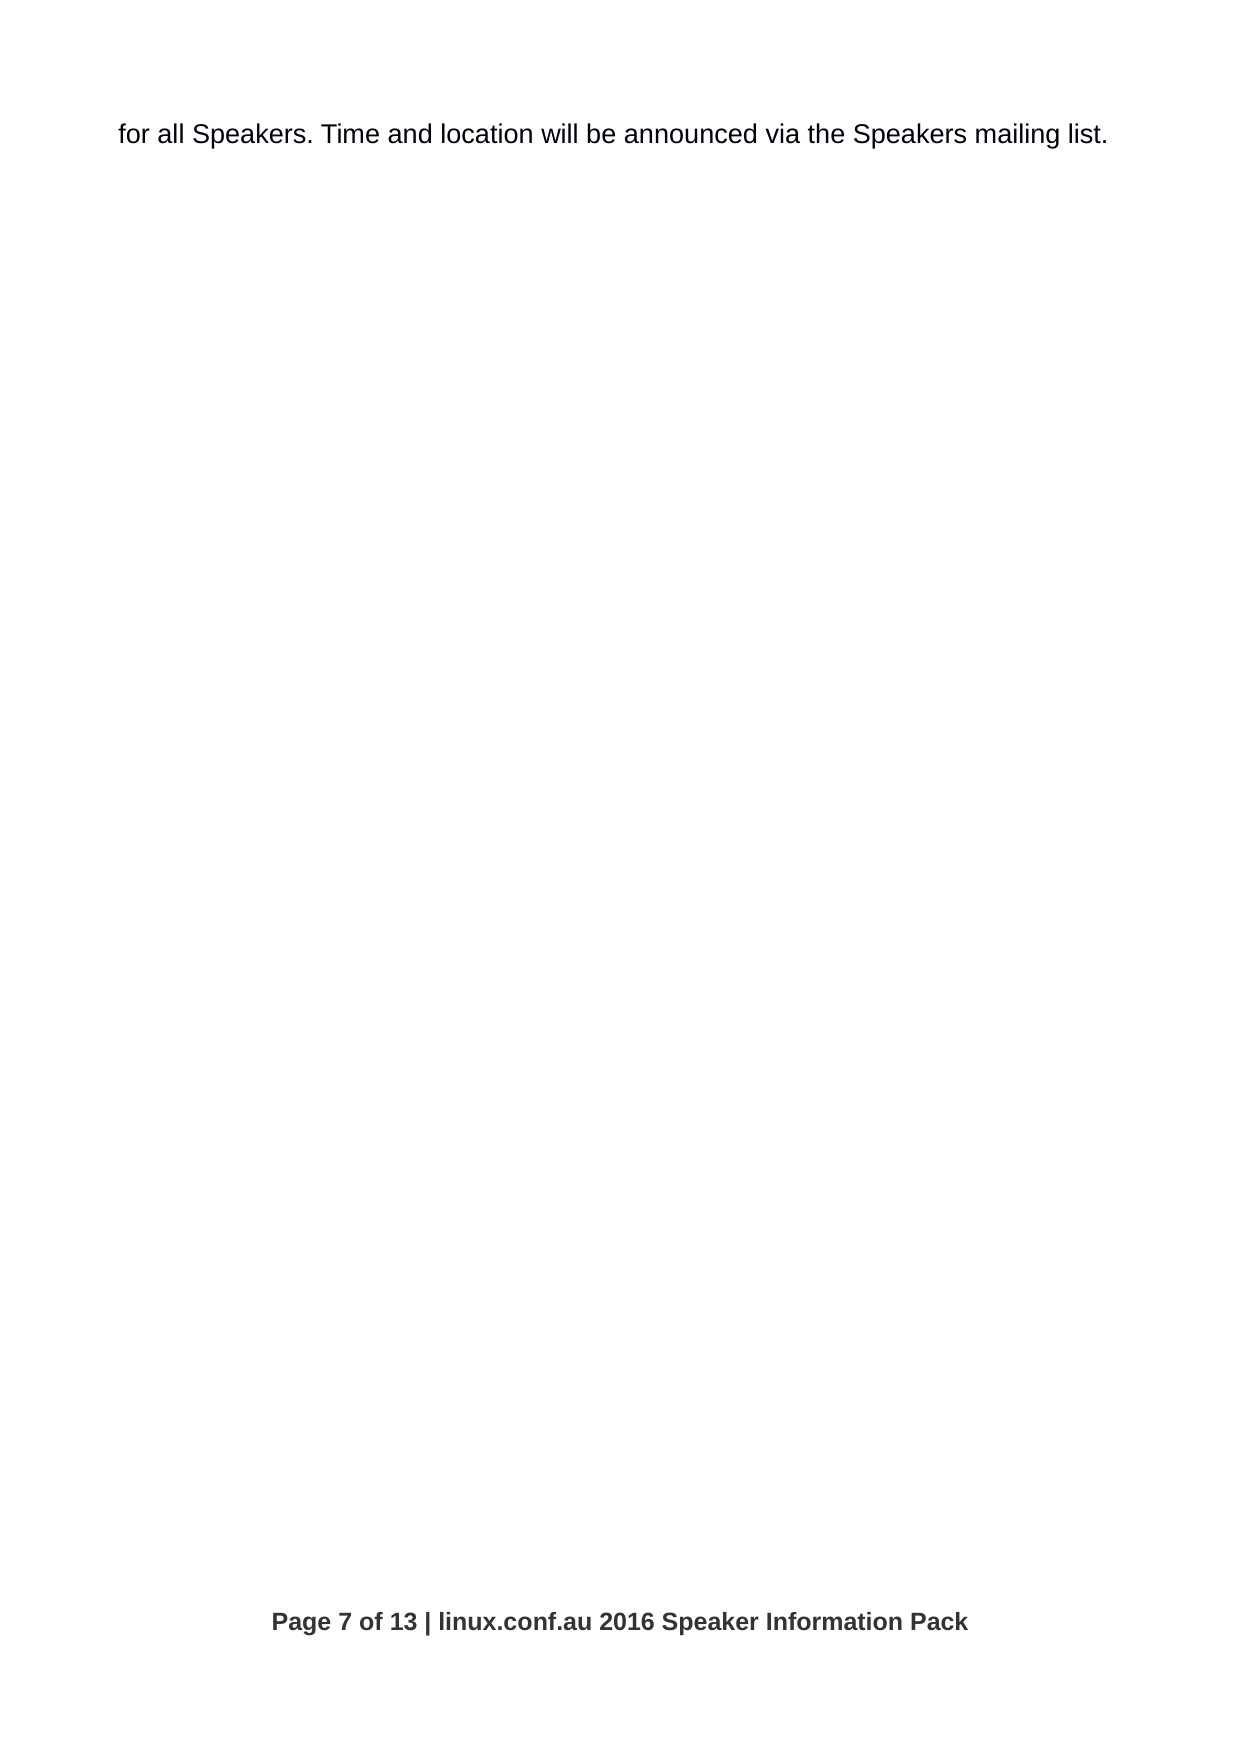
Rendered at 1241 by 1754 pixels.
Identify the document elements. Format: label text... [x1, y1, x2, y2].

text for all Speakers. Time and location will be announced via the Speakers mailing list. [118, 118, 1122, 149]
